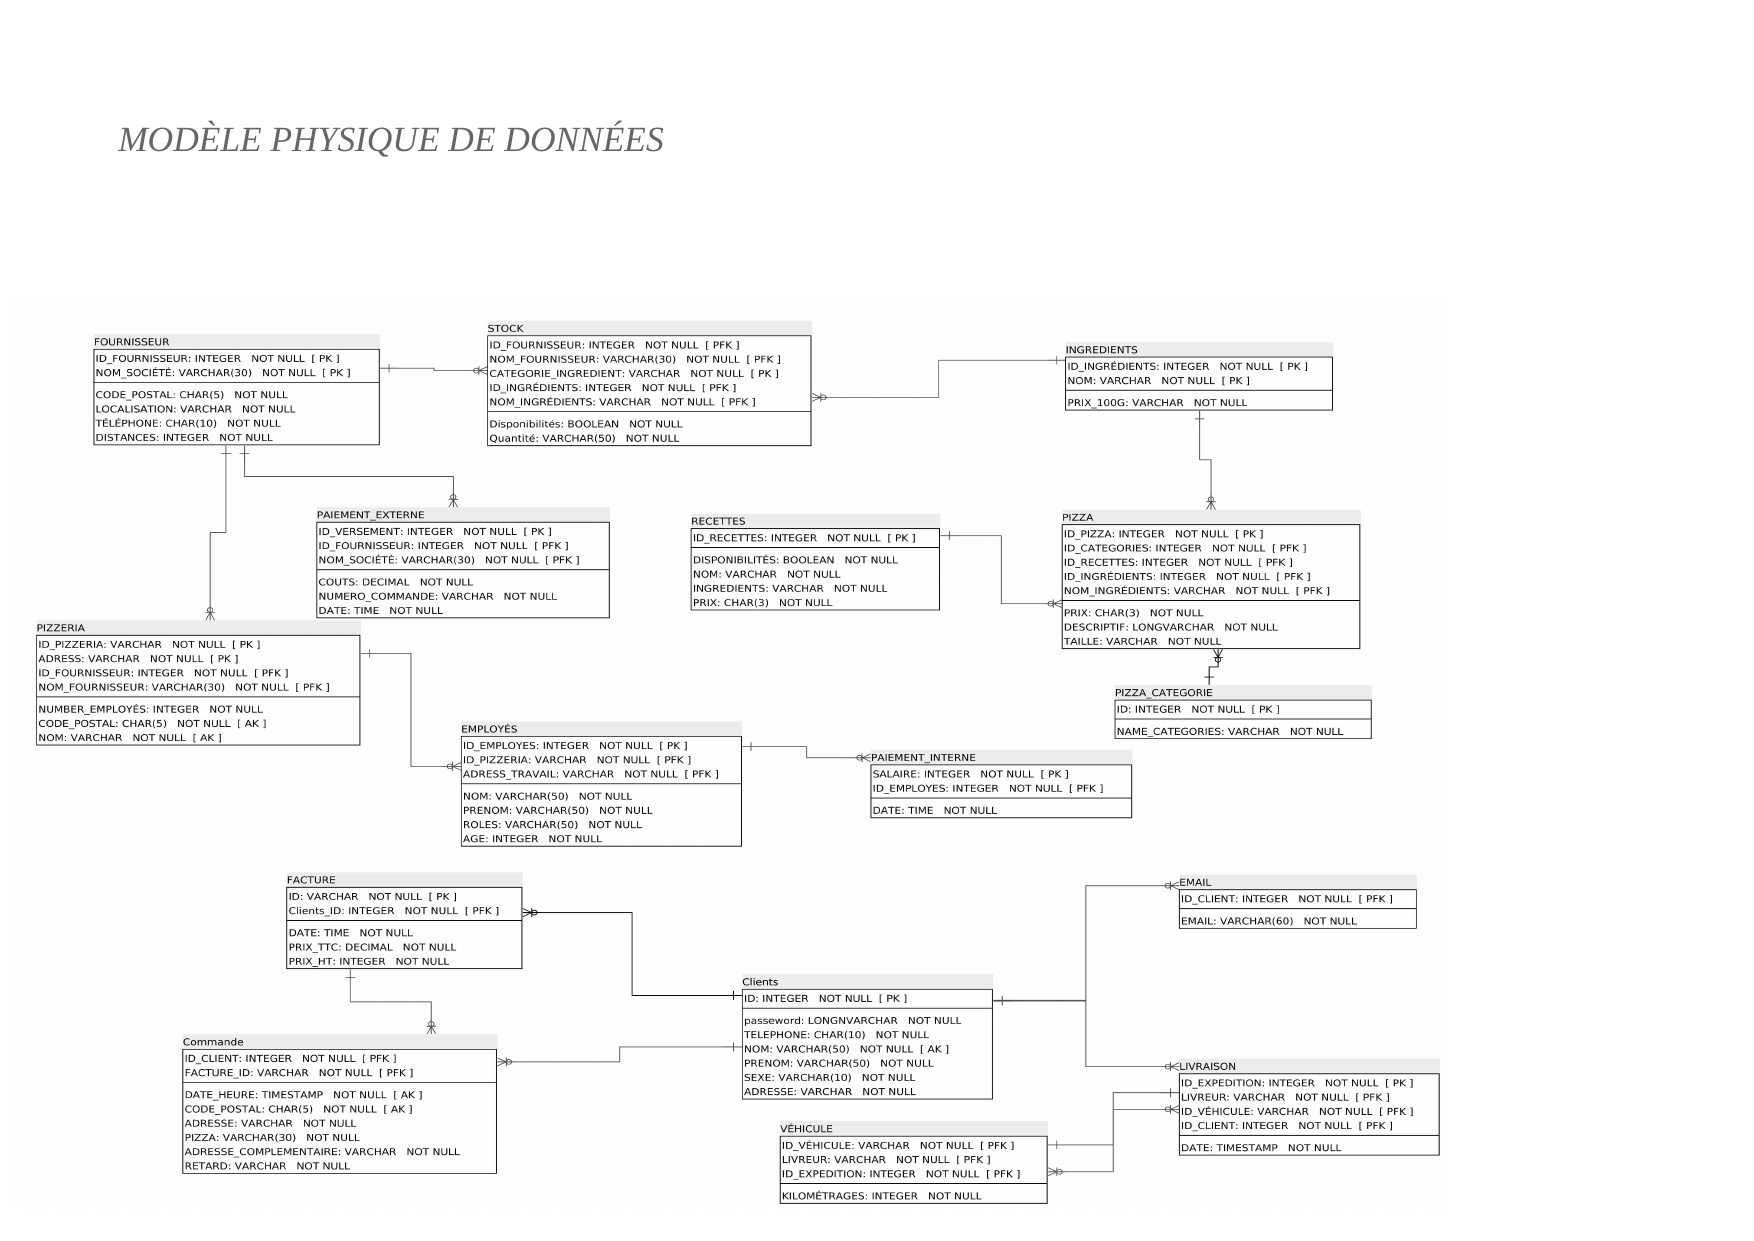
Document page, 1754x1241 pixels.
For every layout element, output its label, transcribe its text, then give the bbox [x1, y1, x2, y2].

text MODÈLE PHYSIQUE DE DONNÉES [118, 118, 1636, 159]
picture [10, 293, 1449, 1212]
